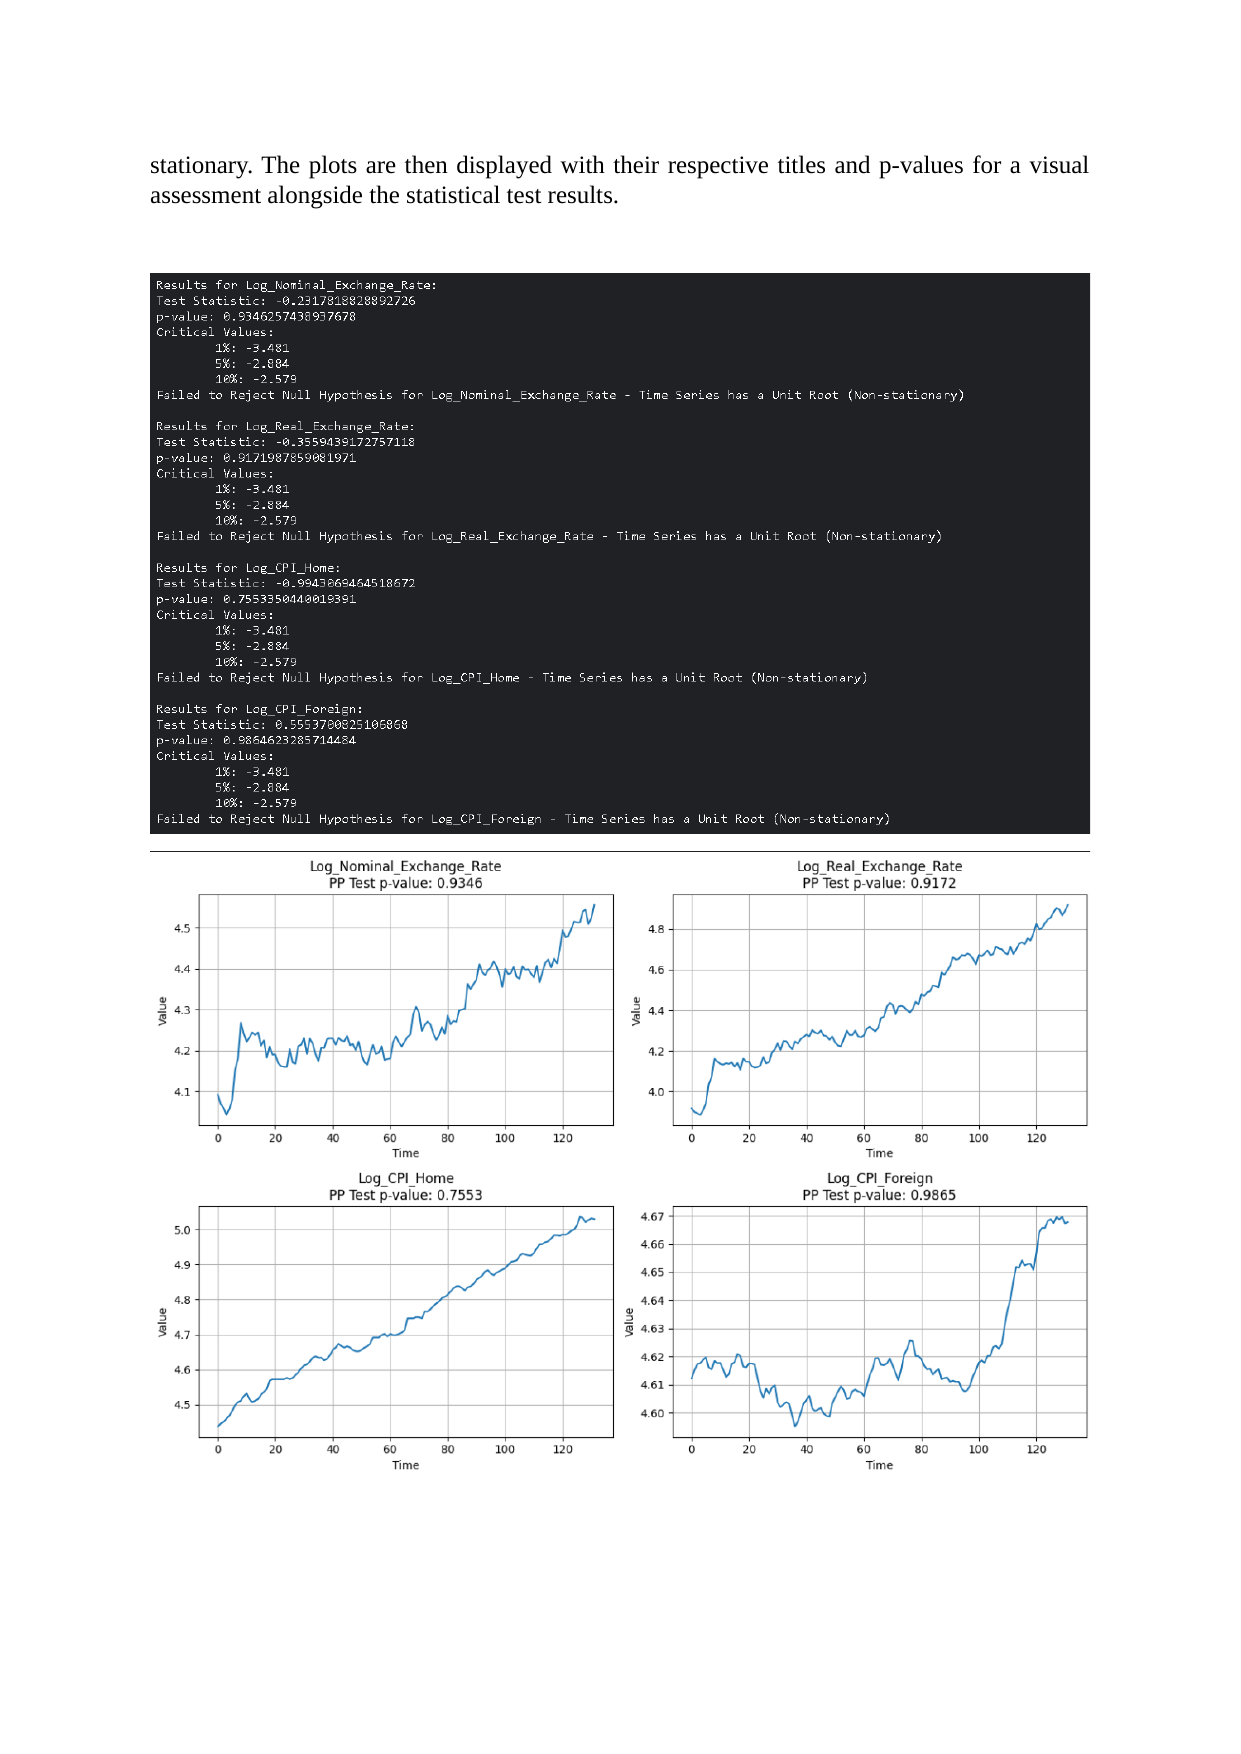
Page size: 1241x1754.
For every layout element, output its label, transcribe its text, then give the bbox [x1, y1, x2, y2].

text stationary. The plots are then displayed with their respective titles and p-values for a visual assessment alongside the statistical test results. [150, 150, 1090, 209]
